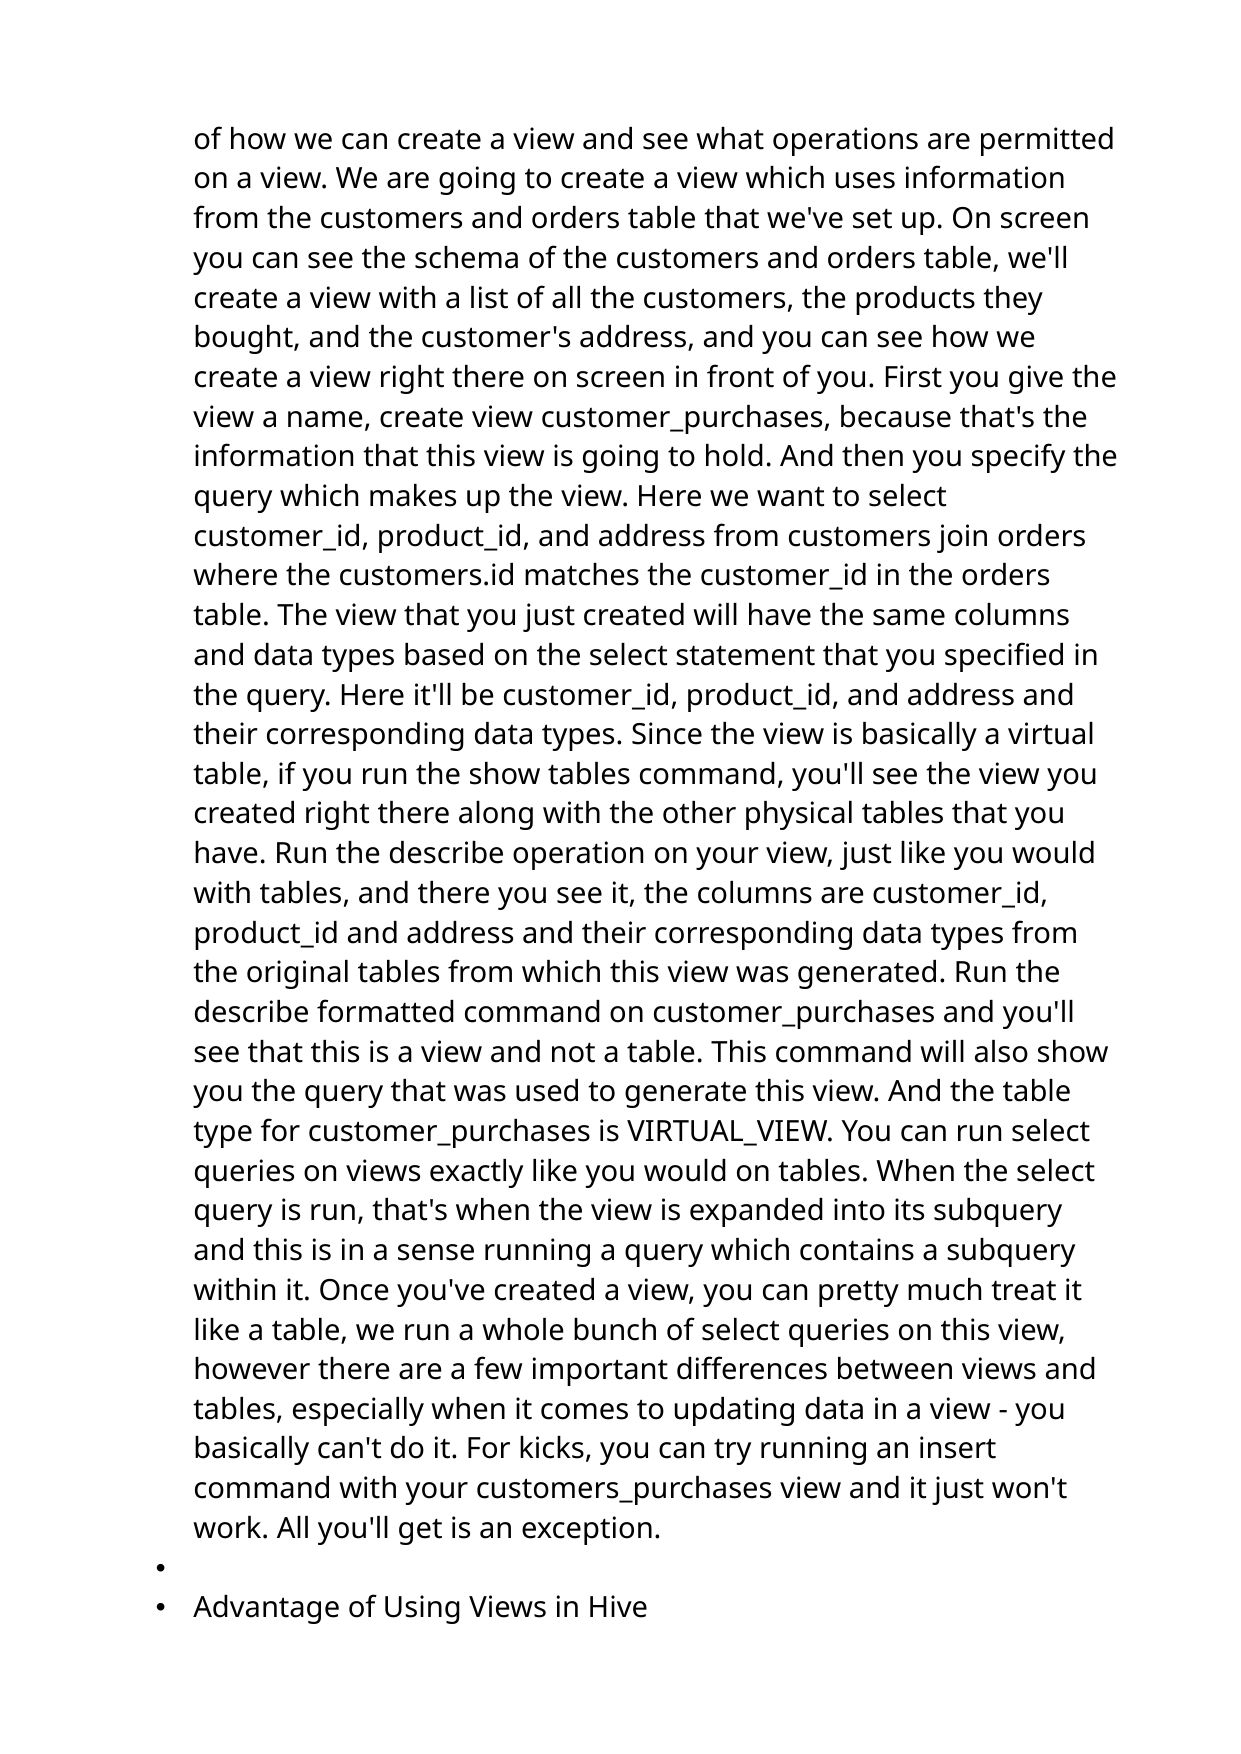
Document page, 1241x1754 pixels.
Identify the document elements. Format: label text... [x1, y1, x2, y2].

list of how we can create a view and see what operations are permitted on a view. We are going to create a view which uses information from the customers and orders table that we've set up. On screen you can see the schema of the customers and orders table, we'll create a view with a list of all the customers, the products they bought, and the customer's address, and you can see how we create a view right there on screen in front of you. First you give the view a name, create view customer_purchases, because that's the information that this view is going to hold. And then you specify the query which makes up the view. Here we want to select customer_id, product_id, and address from customers join orders where the customers.id matches the customer_id in the orders table. The view that you just created will have the same columns and data types based on the select statement that you specified in the query. Here it'll be customer_id, product_id, and address and their corresponding data types. Since the view is basically a virtual table, if you run the show tables command, you'll see the view you created right there along with the other physical tables that you have. Run the describe operation on your view, just like you would with tables, and there you see it, the columns are customer_id, product_id and address and their corresponding data types from the original tables from which this view was generated. Run the describe formatted command on customer_purchases and you'll see that this is a view and not a table. This command will also show you the query that was used to generate this view. And the table type for customer_purchases is VIRTUAL_VIEW. You can run select queries on views exactly like you would on tables. When the select query is run, that's when the view is expanded into its subquery and this is in a sense running a query which contains a subquery within it. Once you've created a view, you can pretty much treat it like a table, we run a whole bunch of select queries on this view, however there are a few important differences between views and tables, especially when it comes to updating data in a view - you basically can't do it. For kicks, you can try running an insert command with your customers_purchases view and it just won't work. All you'll get is an exception. [156, 118, 1122, 1547]
list Advantage of Using Views in Hive [156, 1587, 1122, 1626]
